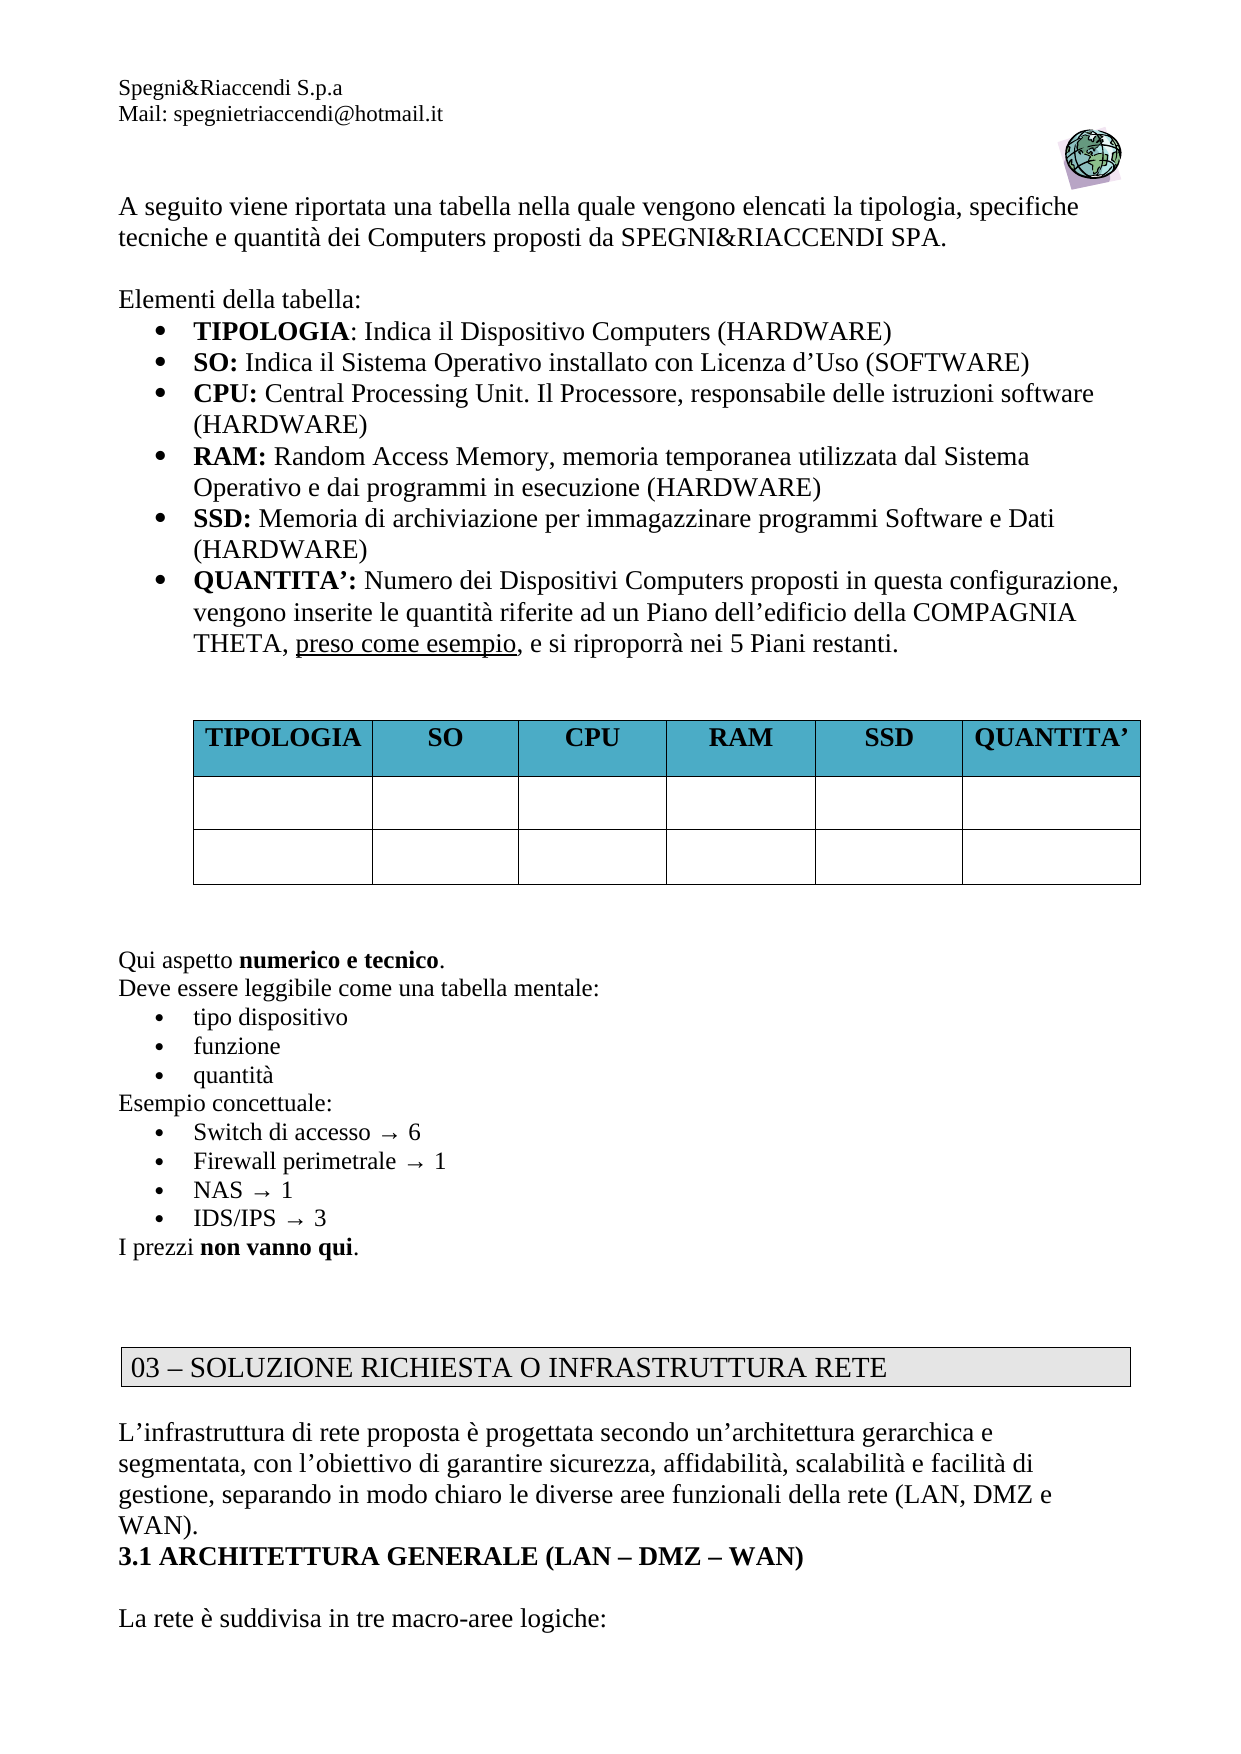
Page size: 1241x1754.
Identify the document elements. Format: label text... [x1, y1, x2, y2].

table_cell [519, 830, 666, 884]
text La rete è suddivisa in tre macro-aree logiche: [118, 1603, 1122, 1634]
table_header CPU [519, 721, 666, 776]
table_header TIPOLOGIA [194, 721, 372, 776]
table_cell [667, 777, 815, 828]
list funzione [156, 1031, 1122, 1060]
list TIPOLOGIA: Indica il Dispositivo Computers (HARDWARE) [156, 315, 1122, 346]
table_header RAM [667, 721, 815, 776]
table_cell [373, 830, 518, 884]
text L’infrastruttura di rete proposta è progettata secondo un’architettura gerarchica e segmentata, con l’obiettivo di garantire sicurezza, affidabilità, scalabilità e facilità di gestione, separando in modo chiaro le diverse aree funzionali della rete (LAN, DMZ e WAN). [118, 1416, 1122, 1540]
text 3.1 ARCHITETTURA GENERALE (LAN – DMZ – WAN) [118, 1540, 1122, 1571]
list Switch di accesso → 6 [156, 1117, 1122, 1146]
list NAS → 1 [156, 1175, 1122, 1203]
text A seguito viene riportata una tabella nella quale vengono elencati la tipologia, specifiche tecniche e quantità dei Computers proposti da SPEGNI&RIACCENDI SPA. [118, 190, 1122, 252]
subtitle – SOLUZIONE RICHIESTA O INFRASTRUTTURA RETE [122, 1348, 1130, 1386]
text I prezzi non vanno qui. [118, 1232, 1122, 1261]
table_cell [963, 777, 1140, 828]
table_cell [816, 777, 962, 828]
list SO: Indica il Sistema Operativo installato con Licenza d’Uso (SOFTWARE) [156, 346, 1122, 377]
list CPU: Central Processing Unit. Il Processore, responsabile delle istruzioni software (HARDWARE) [156, 377, 1122, 440]
text Deve essere leggibile come una tabella mentale: [118, 973, 1122, 1002]
table_cell [194, 777, 372, 828]
list QUANTITA’: Numero dei Dispositivi Computers proposti in questa configurazione, vengono inserite le quantità riferite ad un Piano dell’edificio della COMPAGNIA THETA, preso come esempio, e si riproporrà nei 5 Piani restanti. [156, 564, 1122, 658]
list RAM: Random Access Memory, memoria temporanea utilizzata dal Sistema Operativo e dai programmi in esecuzione (HARDWARE) [156, 440, 1122, 502]
table_cell [194, 830, 372, 884]
table_cell [373, 777, 518, 828]
list quantità [156, 1060, 1122, 1088]
text Esempio concettuale: [118, 1088, 1122, 1117]
table_cell [816, 830, 962, 884]
table_header SO [373, 721, 518, 776]
table_header QUANTITA’ [963, 721, 1140, 776]
text Elementi della tabella: [118, 284, 1122, 315]
table_cell [519, 777, 666, 828]
text Qui aspetto numerico e tecnico. [118, 945, 1122, 973]
list Firewall perimetrale → 1 [156, 1146, 1122, 1175]
list IDS/IPS → 3 [156, 1203, 1122, 1232]
list tipo dispositivo [156, 1002, 1122, 1031]
table_cell [667, 830, 815, 884]
table_header SSD [816, 721, 962, 776]
list SSD: Memoria di archiviazione per immagazzinare programmi Software e Dati (HARDWARE) [156, 502, 1122, 564]
table_cell [963, 830, 1140, 884]
